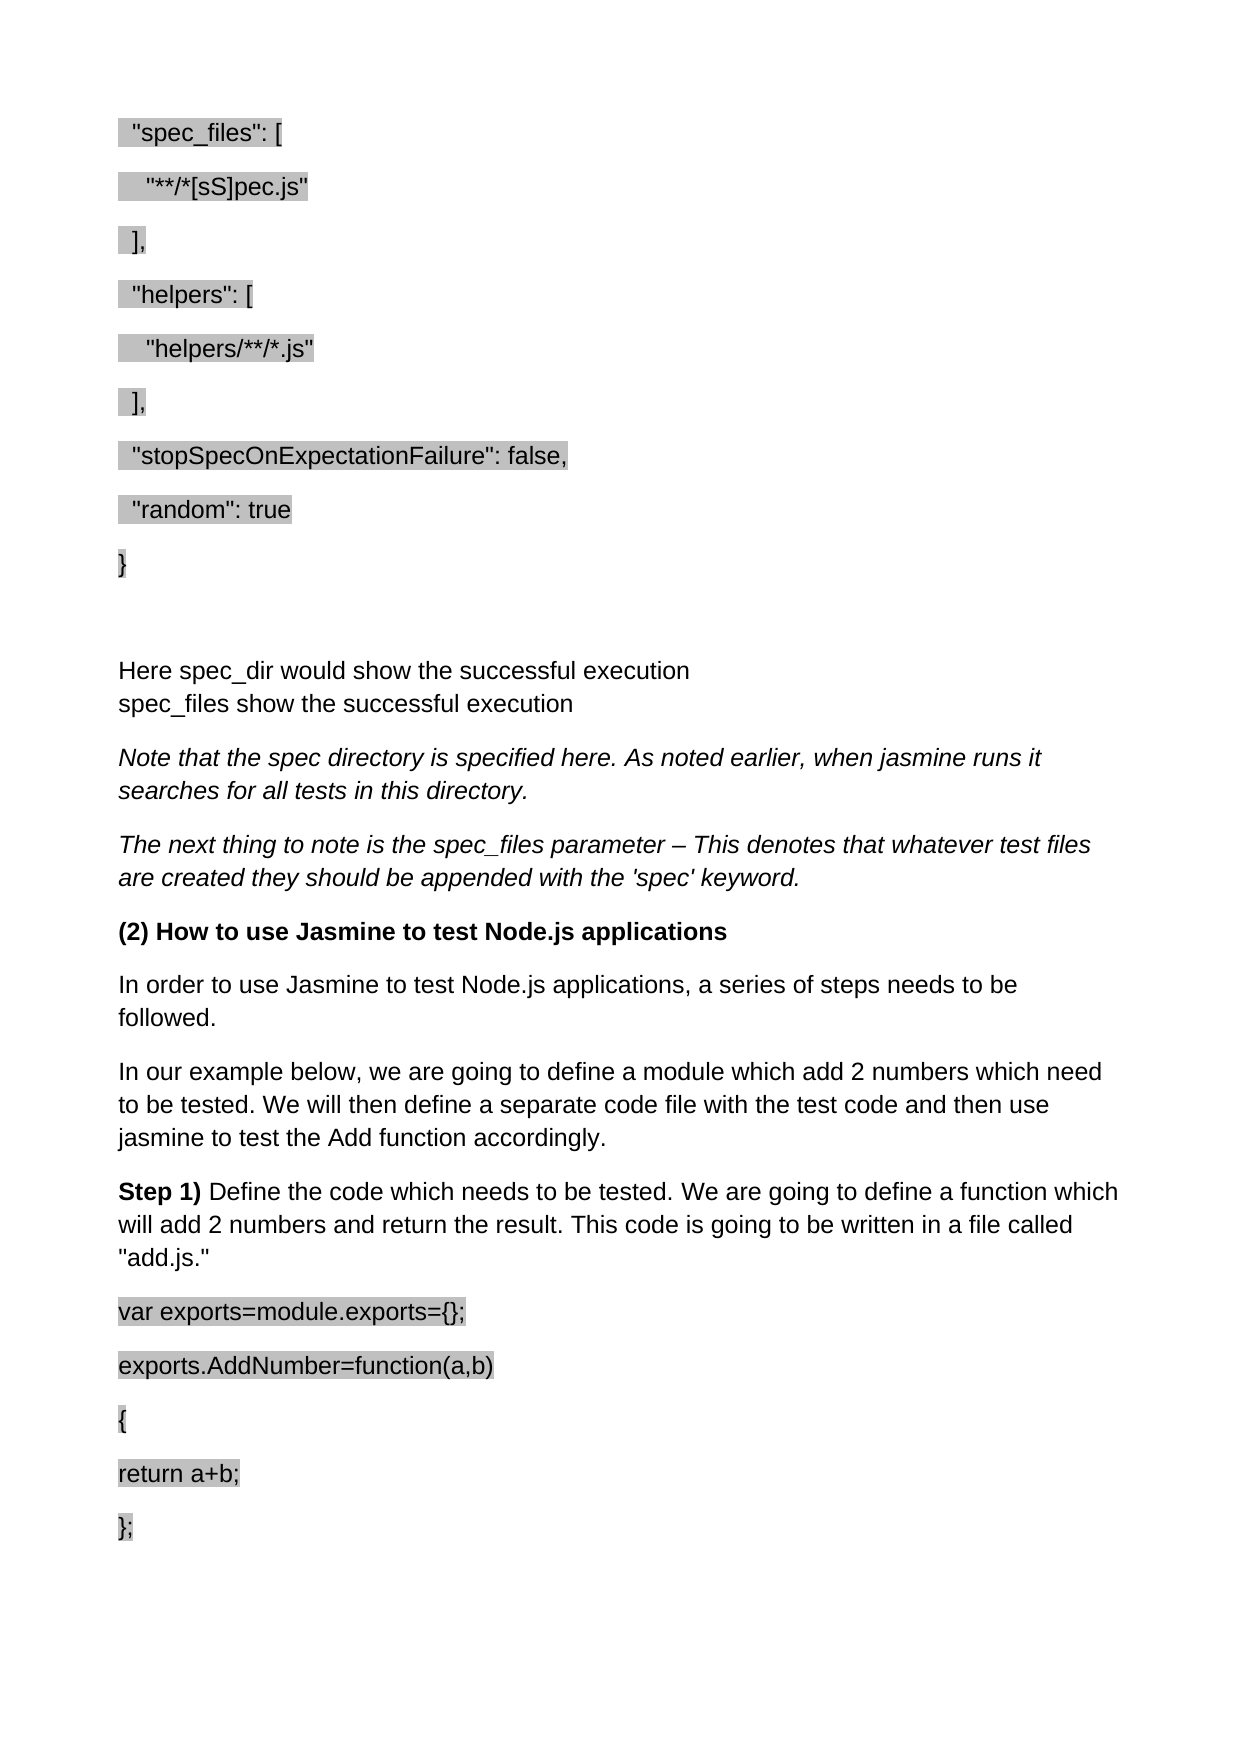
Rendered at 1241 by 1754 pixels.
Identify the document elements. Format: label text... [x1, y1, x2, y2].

text "**/*[sS]pec.js" [118, 172, 1122, 201]
text } [118, 549, 1122, 578]
text ], [118, 226, 1122, 254]
text Step 1) Define the code which needs to be tested. We are going to define a function which will add 2 numbers and return the result. This code is going to be written in a file called "add.js." [118, 1177, 1122, 1272]
text In our example below, we are going to define a module which add 2 numbers which need to be tested. We will then define a separate code file with the test code and then use jasmine to test the Add function accordingly. [118, 1057, 1122, 1152]
text (2) How to use Jasmine to test Node.js applications [118, 916, 1122, 945]
text var exports=module.exports={}; [118, 1297, 1122, 1326]
text "helpers": [ [118, 280, 1122, 308]
text "spec_files": [ [118, 118, 1122, 147]
text In order to use Jasmine to test Node.js applications, a series of steps needs to be followed. [118, 970, 1122, 1032]
text }; [118, 1512, 1122, 1541]
text { [118, 1405, 1122, 1433]
text Here spec_dir would show the successful execution spec_files show the successful execution [118, 656, 1122, 718]
text return a+b; [118, 1458, 1122, 1487]
text Note that the spec directory is specified here. As noted earlier, when jasmine runs it searches for all tests in this directory. [118, 743, 1122, 804]
text exports.AddNumber=function(a,b) [118, 1351, 1122, 1379]
text "helpers/**/*.js" [118, 333, 1122, 362]
text The next thing to note is the spec_files parameter – This denotes that whatever test files are created they should be appended with the 'spec' keyword. [118, 829, 1122, 891]
text ], [118, 387, 1122, 416]
text "random": true [118, 495, 1122, 524]
text "stopSpecOnExpectationFailure": false, [118, 441, 1122, 470]
